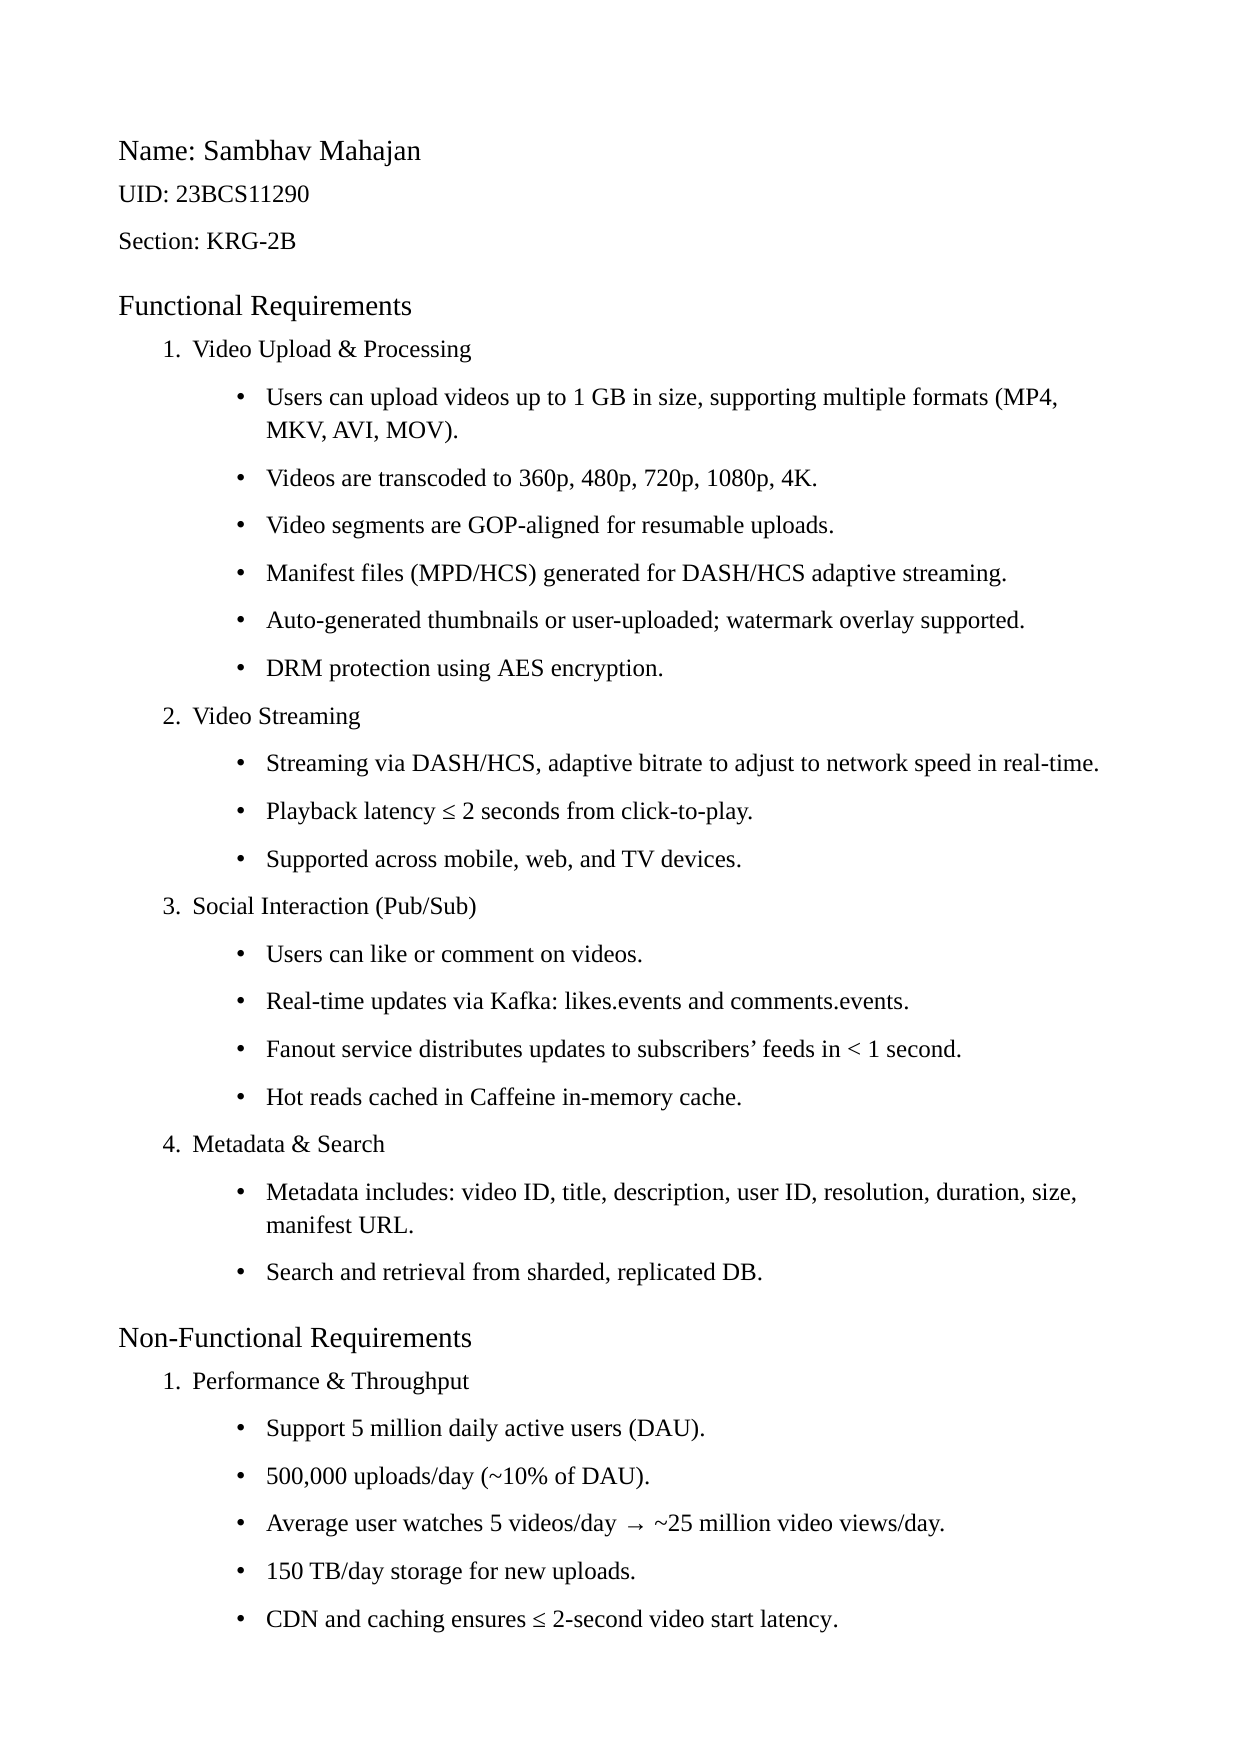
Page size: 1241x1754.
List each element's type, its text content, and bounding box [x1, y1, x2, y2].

list Fanout service distributes updates to subscribers’ feeds in < 1 second. [236, 1034, 1122, 1063]
list Average user watches 5 videos/day → ~25 million video views/day. [236, 1508, 1122, 1537]
list Videos are transcoded to 360p, 480p, 720p, 1080p, 4K. [236, 463, 1122, 492]
list Performance & Throughput [162, 1366, 1122, 1394]
text UID: 23BCS11290 [118, 179, 1122, 207]
list Social Interaction (Pub/Sub) [162, 891, 1122, 920]
list Metadata includes: video ID, title, description, user ID, resolution, duration, size, manifest URL. [236, 1177, 1122, 1239]
list Supported across mobile, web, and TV devices. [236, 844, 1122, 872]
list Metadata & Search [162, 1129, 1122, 1158]
list Video segments are GOP-aligned for resumable uploads. [236, 510, 1122, 539]
list Manifest files (MPD/HCS) generated for DASH/HCS adaptive streaming. [236, 558, 1122, 587]
list Streaming via DASH/HCS, adaptive bitrate to adjust to network speed in real-time. [236, 748, 1122, 777]
list DRM protection using AES encryption. [236, 653, 1122, 682]
list Support 5 million daily active users (DAU). [236, 1413, 1122, 1442]
list Auto-generated thumbnails or user-uploaded; watermark overlay supported. [236, 606, 1122, 634]
list Video Upload & Processing [162, 334, 1122, 363]
subtitle Functional Requirements [118, 288, 1122, 322]
list Hot reads cached in Caffeine in-memory cache. [236, 1082, 1122, 1110]
list Users can upload videos up to 1 GB in size, supporting multiple formats (MP4, MKV, AVI, MOV). [236, 382, 1122, 444]
subtitle Non-Functional Requirements [118, 1320, 1122, 1353]
list Search and retrieval from sharded, replicated DB. [236, 1257, 1122, 1286]
subtitle Name: Sambhav Mahajan [118, 133, 1122, 166]
list Real-time updates via Kafka: likes.events and comments.events. [236, 986, 1122, 1015]
list Playback latency ≤ 2 seconds from click-to-play. [236, 796, 1122, 825]
list Video Streaming [162, 701, 1122, 729]
text Section: KRG-2B [118, 226, 1122, 255]
list CDN and caching ensures ≤ 2-second video start latency. [236, 1604, 1122, 1632]
list 150 TB/day storage for new uploads. [236, 1556, 1122, 1585]
list 500,000 uploads/day (~10% of DAU). [236, 1461, 1122, 1490]
list Users can like or comment on videos. [236, 939, 1122, 968]
